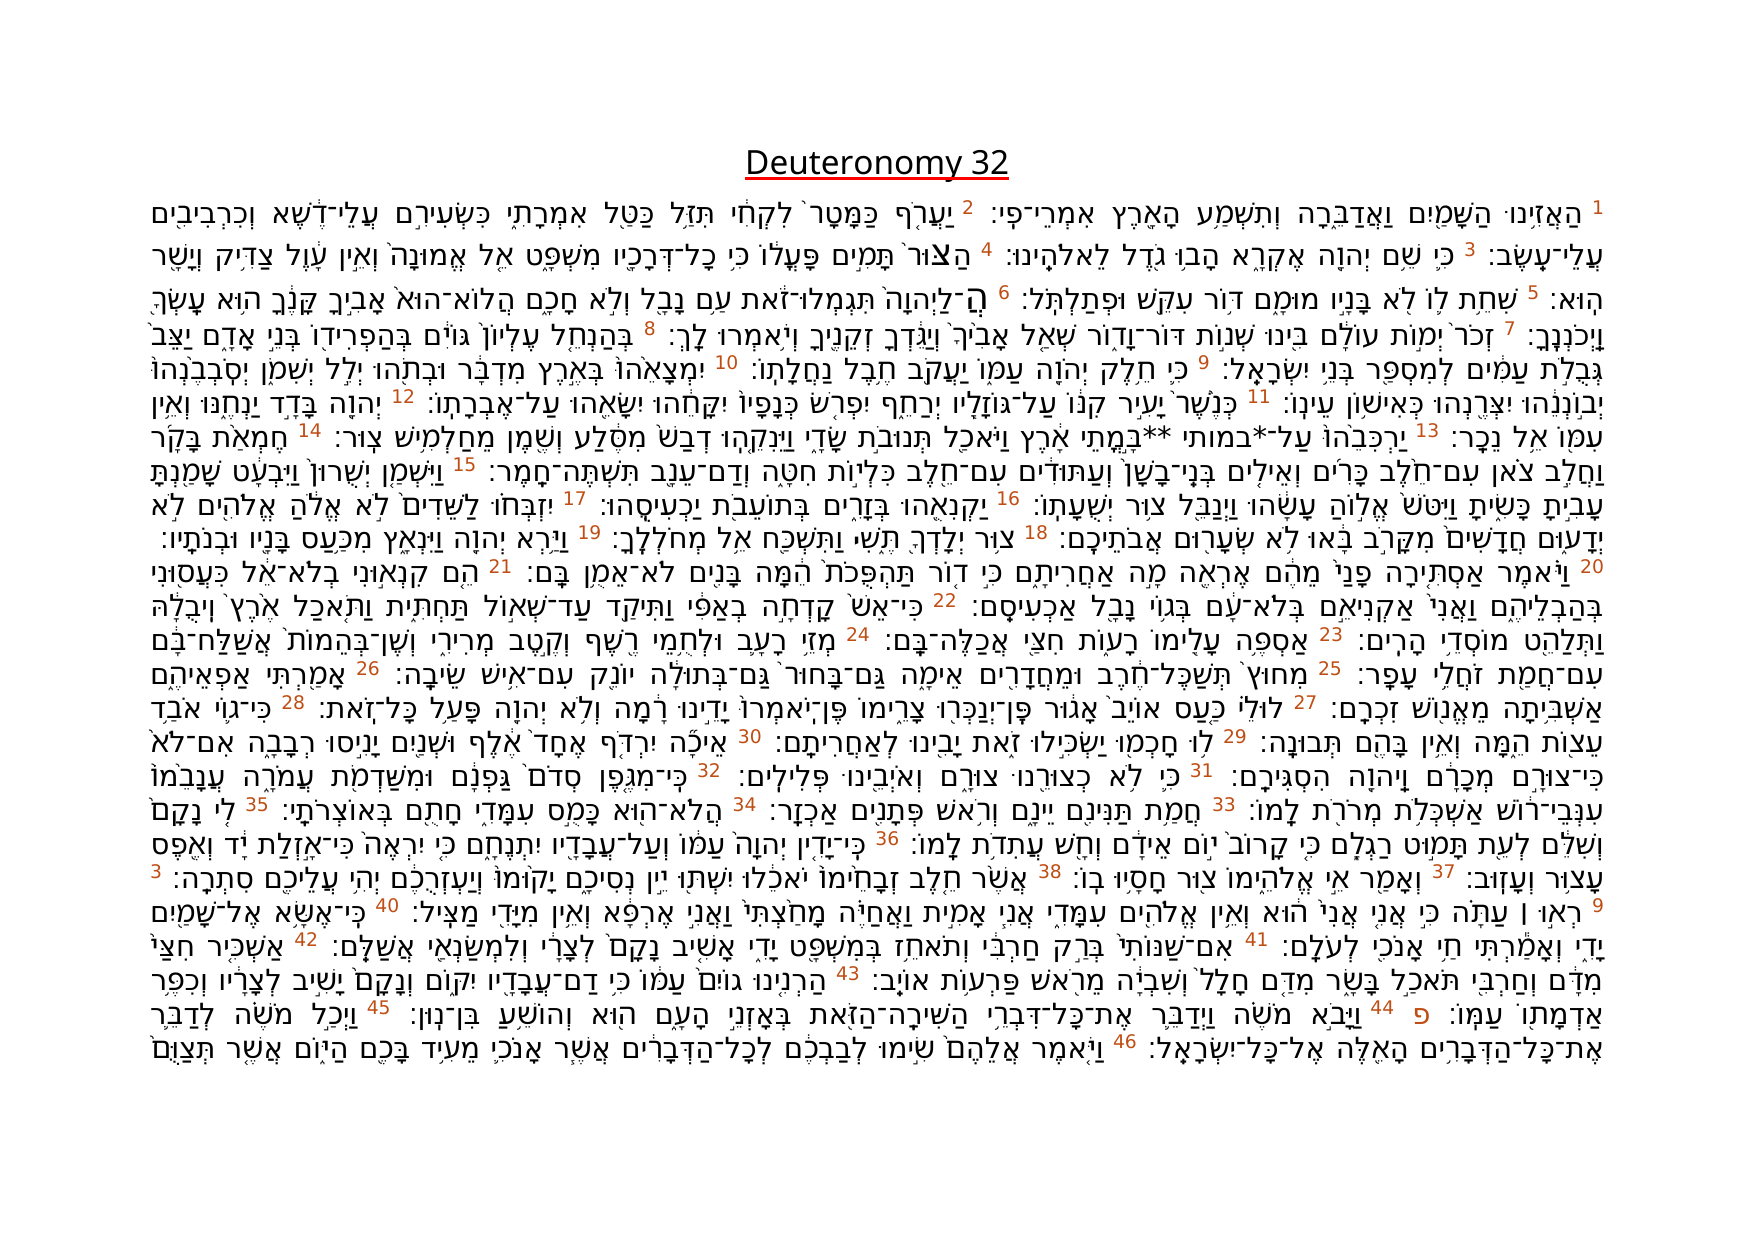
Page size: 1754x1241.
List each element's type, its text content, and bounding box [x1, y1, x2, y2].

text Deuteronomy 32 [150, 139, 1604, 184]
text 1 הַאֲזִ֥ינוּ הַשָּׁמַ֖יִם וַאֲדַבֵּ֑רָה וְתִשְׁמַ֥ע הָאָ֖רֶץ אִמְרֵי־פִֽי׃ 2 יַעֲרֹ֤ף כַּמָּטָר֙ לִקְחִ֔י תִּזַּ֥ל כַּטַּ֖ל אִמְרָתִ֑י כִּשְׂעִירִ֣ם עֲלֵי־דֶ֔שֶׁא וְכִרְבִיבִ֖ים עֲלֵי־עֵֽשֶׂב׃ ‬‬‬3 כִּ֛י שֵׁ֥ם יְהוָ֖ה אֶקְרָ֑א הָב֥וּ גֹ֖דֶל לֵאלֹהֵֽינוּ׃ ‬‬‬4 הַצּוּר֙ תָּמִ֣ים פָּעֳל֔וֹ כִּ֥י כָל־דְּרָכָ֖יו מִשְׁפָּ֑ט אֵ֤ל אֱמוּנָה֙ וְאֵ֣ין עָ֔וֶל צַדִּ֥יק וְיָשָׁ֖ר הֽוּא׃ ‬‬‬5 שִׁחֵ֥ת ל֛וֹ לֹ֖א בָּנָ֣יו מוּמָ֑ם דּ֥וֹר עִקֵּ֖שׁ וּפְתַלְתֹּֽל׃ ‬‬‬6 הֲ־לַיְהוָה֙ תִּגְמְלוּ־זֹ֔את עַ֥ם נָבָ֖ל וְלֹ֣א חָכָ֑ם הֲלוֹא־הוּא֙ אָבִ֣יךָ קָּנֶ֔ךָ ה֥וּא עָֽשְׂךָ֖ וַֽיְכֹנְנֶֽךָ׃ ‬‬‬7 זְכֹר֙ יְמ֣וֹת עוֹלָ֔ם בִּ֖ינוּ שְׁנ֣וֹת דּוֹר־וָד֑וֹר שְׁאַ֤ל אָבִ֙יךָ֙ וְיַגֵּ֔דְךָ זְקֵנֶ֖יךָ וְיֹ֥אמְרוּ לָֽךְ׃ ‬‬‬8 בְּהַנְחֵ֤ל עֶלְיוֹן֙ גּוֹיִ֔ם בְּהַפְרִיד֖וֹ בְּנֵ֣י אָדָ֑ם יַצֵּב֙ גְּבֻלֹ֣ת עַמִּ֔ים לְמִסְפַּ֖ר בְּנֵ֥י יִשְׂרָאֵֽל׃ ‬‬‬9 כִּ֛י חֵ֥לֶק יְהֹוָ֖ה עַמּ֑וֹ יַעֲקֹ֖ב חֶ֥בֶל נַחֲלָתֽוֹ׃ ‬‬‬10 יִמְצָאֵ֙הוּ֙ בְּאֶ֣רֶץ מִדְבָּ֔ר וּבְתֹ֖הוּ יְלֵ֣ל יְשִׁמֹ֑ן יְסֹֽבְבֶ֙נְהוּ֙ יְב֣וֹנְנֵ֔הוּ יִצְּרֶ֖נְהוּ כְּאִישׁ֥וֹן עֵינֽוֹ׃ ‬‬‬11 כְּנֶ֙שֶׁר֙ יָעִ֣יר קִנּ֔וֹ עַל־גּוֹזָלָ֖יו יְרַחֵ֑ף יִפְרֹ֤שׂ כְּנָפָיו֙ יִקָּחֵ֔הוּ יִשָּׂאֵ֖הוּ עַל־אֶבְרָתֽוֹ׃ ‬‬‬12 יְהוָ֖ה בָּדָ֣ד יַנְחֶ֑נּוּ וְאֵ֥ין עִמּ֖וֹ אֵ֥ל נֵכָֽר׃ ‬‬‬13 יַרְכִּבֵ֙הוּ֙ עַל־*במותי **בָּ֣מֳתֵי אָ֔רֶץ וַיֹּאכַ֖ל תְּנוּבֹ֣ת שָׂדָ֑י וַיֵּנִקֵ֤הֽוּ דְבַשׁ֙ מִסֶּ֔לַע וְשֶׁ֖מֶן מֵחַלְמִ֥ישׁ צֽוּר׃ ‬‬‬‬14 חֶמְאַ֨ת בָּקָ֜ר וַחֲלֵ֣ב צֹ֗אן עִם־חֵ֨לֶב כָּרִ֜ים וְאֵילִ֤ים בְּנֵֽי־בָשָׁן֙ וְעַתּוּדִ֔ים עִם־חֵ֖לֶב כִּלְי֣וֹת חִטָּ֑ה וְדַם־עֵנָ֖ב תִּשְׁתֶּה־חָֽמֶר׃ ‬‬‬15 וַיִּשְׁמַ֤ן יְשֻׁרוּן֙ וַיִּבְעָ֔ט שָׁמַ֖נְתָּ עָבִ֣יתָ כָּשִׂ֑יתָ וַיִּטֹּשׁ֙ אֱל֣וֹהַ עָשָׂ֔הוּ וַיְנַבֵּ֖ל צ֥וּר יְשֻׁעָתֽוֹ׃ ‬‬‬16 יַקְנִאֻ֖הוּ בְּזָרִ֑ים בְּתוֹעֵבֹ֖ת יַכְעִיסֻֽהוּ׃ ‬‬‬17 יִזְבְּח֗וּ לַשֵּׁדִים֙ לֹ֣א אֱלֹ֔הַ אֱלֹהִ֖ים לֹ֣א יְדָע֑וּם חֲדָשִׁים֙ מִקָּרֹ֣ב בָּ֔אוּ לֹ֥א שְׂעָר֖וּם אֲבֹתֵיכֶֽם׃ ‬‬‬18 צ֥וּר יְלָדְךָ֖ תֶּ֑שִׁי וַתִּשְׁכַּ֖ח אֵ֥ל מְחֹלְלֶֽךָ׃ ‬‬‬19 וַיַּ֥רְא יְהוָ֖ה וַיִּנְאָ֑ץ מִכַּ֥עַס בָּנָ֖יו וּבְנֹתָֽיו׃ ‬‬‬20 וַיֹּ֗אמֶר אַסְתִּ֤ירָה פָנַי֙ מֵהֶ֔ם אֶרְאֶ֖ה מָ֣ה אַחֲרִיתָ֑ם כִּ֣י ד֤וֹר תַּהְפֻּכֹת֙ הֵ֔מָּה בָּנִ֖ים לֹא־אֵמֻ֥ן בָּֽם׃ ‬‬‬21 הֵ֚ם קִנְא֣וּנִי בְלֹא־אֵ֔ל כִּעֲס֖וּנִי בְּהַבְלֵיהֶ֑ם וַאֲנִי֙ אַקְנִיאֵ֣ם בְּלֹא־עָ֔ם בְּג֥וֹי נָבָ֖ל אַכְעִיסֵֽם׃ ‬‬‬22 כִּי־אֵשׁ֙ קָדְחָ֣ה בְאַפִּ֔י וַתִּיקַ֖ד עַד־שְׁא֣וֹל תַּחְתִּ֑ית וַתֹּ֤אכַל אֶ֙רֶץ֙ וִֽיבֻלָ֔הּ וַתְּלַהֵ֖ט מוֹסְדֵ֥י הָרִֽים׃ ‬‬‬23 אַסְפֶּ֥ה עָלֵ֖ימוֹ רָע֑וֹת חִצַּ֖י אֲכַלֶּה־בָּֽם׃ ‬‬‬24 מְזֵ֥י רָעָ֛ב וּלְחֻ֥מֵי רֶ֖שֶׁף וְקֶ֣טֶב מְרִירִ֑י וְשֶׁן־בְּהֵמוֹת֙ אֲשַׁלַּח־בָּ֔ם עִם־חֲמַ֖ת זֹחֲלֵ֥י עָפָֽר׃ ‬‬‬25 מִחוּץ֙ תְּשַׁכֶּל־חֶ֔רֶב וּמֵחֲדָרִ֖ים אֵימָ֑ה גַּם־בָּחוּר֙ גַּם־בְּתוּלָ֔ה יוֹנֵ֖ק עִם־אִ֥ישׁ שֵׂיבָֽה׃ ‬‬‬26 אָמַ֖רְתִּי אַפְאֵיהֶ֑ם אַשְׁבִּ֥יתָה מֵאֱנ֖וֹשׁ זִכְרָֽם׃ ‬‬‬27 לוּלֵ֗י כַּ֤עַס אוֹיֵב֙ אָג֔וּר פֶּֽן־יְנַכְּר֖וּ צָרֵ֑ימוֹ פֶּן־יֹֽאמְרוּ֙ יָדֵ֣ינוּ רָ֔מָה וְלֹ֥א יְהוָ֖ה פָּעַ֥ל כָּל־זֹֽאת׃ ‬‬‬28 כִּי־ג֛וֹי אֹבַ֥ד עֵצ֖וֹת הֵ֑מָּה וְאֵ֥ין בָּהֶ֖ם תְּבוּנָֽה׃ ‬‬‬29 ל֥וּ חָכְמ֖וּ יַשְׂכִּ֣ילוּ זֹ֑את יָבִ֖ינוּ לְאַחֲרִיתָֽם׃ ‬‬‬30 אֵיכָ֞ה יִרְדֹּ֤ף אֶחָד֙ אֶ֔לֶף וּשְׁנַ֖יִם יָנִ֣יסוּ רְבָבָ֑ה אִם־לֹא֙ כִּי־צוּרָ֣ם מְכָרָ֔ם וַֽיהוָ֖ה הִסְגִּירָֽם׃ ‬‬‬31 כִּ֛י לֹ֥א כְצוּרֵ֖נוּ צוּרָ֑ם וְאֹיְבֵ֖ינוּ פְּלִילִֽים׃ ‬‬‬32 כִּֽי־מִגֶּ֤פֶן סְדֹם֙ גַּפְנָ֔ם וּמִשַּׁדְמֹ֖ת עֲמֹרָ֑ה עֲנָבֵ֙מוֹ֙ עִנְּבֵי־ר֔וֹשׁ אַשְׁכְּלֹ֥ת מְרֹרֹ֖ת לָֽמוֹ׃ ‬‬‬33 חֲמַ֥ת תַּנִּינִ֖ם יֵינָ֑ם וְרֹ֥אשׁ פְּתָנִ֖ים אַכְזָֽר׃ ‬‬‬34 הֲלֹא־ה֖וּא כָּמֻ֣ס עִמָּדִ֑י חָתֻ֖ם בְּאוֹצְרֹתָֽי׃ ‬‬‬35 לִ֤י נָקָם֙ וְשִׁלֵּ֔ם לְעֵ֖ת תָּמ֣וּט רַגְלָ֑ם כִּ֤י קָרוֹב֙ י֣וֹם אֵידָ֔ם וְחָ֖שׁ עֲתִדֹ֥ת לָֽמוֹ׃ ‬‬‬36 כִּֽי־יָדִ֤ין יְהוָה֙ עַמּ֔וֹ וְעַל־עֲבָדָ֖יו יִתְנֶחָ֑ם כִּ֤י יִרְאֶה֙ כִּי־אָ֣זְלַת יָ֔ד וְאֶ֖פֶס עָצ֥וּר וְעָזֽוּב׃ ‬‬‬37 וְאָמַ֖ר אֵ֣י אֱלֹהֵ֑ימוֹ צ֖וּר חָסָ֥יוּ בֽוֹ׃ ‬‬‬38 אֲשֶׁ֨ר חֵ֤לֶב זְבָחֵ֙ימוֹ֙ יֹאכֵ֔לוּ יִשְׁתּ֖וּ יֵ֣ין נְסִיכָ֑ם יָק֙וּמוּ֙ וְיַעְזְרֻכֶ֔ם יְהִ֥י עֲלֵיכֶ֖ם סִתְרָֽה׃ ‬‬‬39 רְא֣וּ ׀ עַתָּ֗ה כִּ֣י אֲנִ֤י אֲנִי֙ ה֔וּא וְאֵ֥ין אֱלֹהִ֖ים עִמָּדִ֑י אֲנִ֧י אָמִ֣ית וַאֲחַיֶּ֗ה מָחַ֙צְתִּי֙ וַאֲנִ֣י אֶרְפָּ֔א וְאֵ֥ין מִיָּדִ֖י מַצִּֽיל׃ ‬‬‬40 כִּֽי־אֶשָּׂ֥א אֶל־שָׁמַ֖יִם יָדִ֑י וְאָמַ֕רְתִּי חַ֥י אָנֹכִ֖י לְעֹלָֽם׃ ‬‬‬41 אִם־שַׁנּוֹתִי֙ בְּרַ֣ק חַרְבִּ֔י וְתֹאחֵ֥ז בְּמִשְׁפָּ֖ט יָדִ֑י אָשִׁ֤יב נָקָם֙ לְצָרָ֔י וְלִמְשַׂנְאַ֖י אֲשַׁלֵּֽם׃ ‬‬‬42 אַשְׁכִּ֤יר חִצַּי֙ מִדָּ֔ם וְחַרְבִּ֖י תֹּאכַ֣ל בָּשָׂ֑ר מִדַּ֤ם חָלָל֙ וְשִׁבְיָ֔ה מֵרֹ֖אשׁ פַּרְע֥וֹת אוֹיֵֽב׃ ‬‬‬43 הַרְנִ֤ינוּ גוֹיִם֙ עַמּ֔וֹ כִּ֥י דַם־עֲבָדָ֖יו יִקּ֑וֹם וְנָקָם֙ יָשִׁ֣יב לְצָרָ֔יו וְכִפֶּ֥ר אַדְמָת֖וֹ עַמּֽוֹ׃ פ ‬‬‬44 וַיָּבֹ֣א מֹשֶׁ֗ה וַיְדַבֵּ֛ר אֶת־כָּל־דִּבְרֵ֥י הַשִּׁירָֽה־הַזֹּ֖את בְּאָזְנֵ֣י הָעָ֑ם ה֖וּא וְהוֹשֵׁ֥עַ בִּן־נֽוּן׃ ‬‬‬45 וַיְכַ֣ל מֹשֶׁ֗ה לְדַבֵּ֛ר אֶת־כָּל־הַדְּבָרִ֥ים הָאֵ֖לֶּה אֶל־כָּל־יִשְׂרָאֵֽל׃ ‬‬‬46 וַיֹּ֤אמֶר אֲלֵהֶם֙ שִׂ֣ימוּ לְבַבְכֶ֔ם לְכָל־הַדְּבָרִ֔ים אֲשֶׁ֧ר אָנֹכִ֛י מֵעִ֥יד בָּכֶ֖ם הַיּ֑וֹם אֲשֶׁ֤ר תְּצַוֻּם֙ אֶת־בְּנֵיכֶ֔ם לִשְׁמֹ֣ר לַעֲשׂ֔וֹת אֶת־כָּל־דִּבְרֵ֖י הַתּוֹרָ֥ה הַזֹּֽאת׃ ‬‬‬47 כִּ֠י לֹֽא־דָבָ֨ר רֵ֥ק הוּא֙ מִכֶּ֔ם כִּי־ה֖וּא חַיֵּיכֶ֑ם וּבַדָּבָ֣ר הַזֶּ֗ה תַּאֲרִ֤יכוּ יָמִים֙ עַל־הָ֣אֲדָמָ֔ה אֲשֶׁ֨ר אַתֶּ֜ם עֹבְרִ֧ים אֶת־הַיַּרְדֵּ֛ן שָׁ֖מָּה לְרִשְׁתָּֽהּ׃ פ ‬‬‬‬‬‬‬‬‬‬‬‬‬‬‬‬‬‬‬‬‬‬‬‬‬‬‬‬‬‬‬‬‬‬‬‬‬‬‬‬‬‬‬‬‬‬‬‬‬ [150, 197, 1604, 1065]
